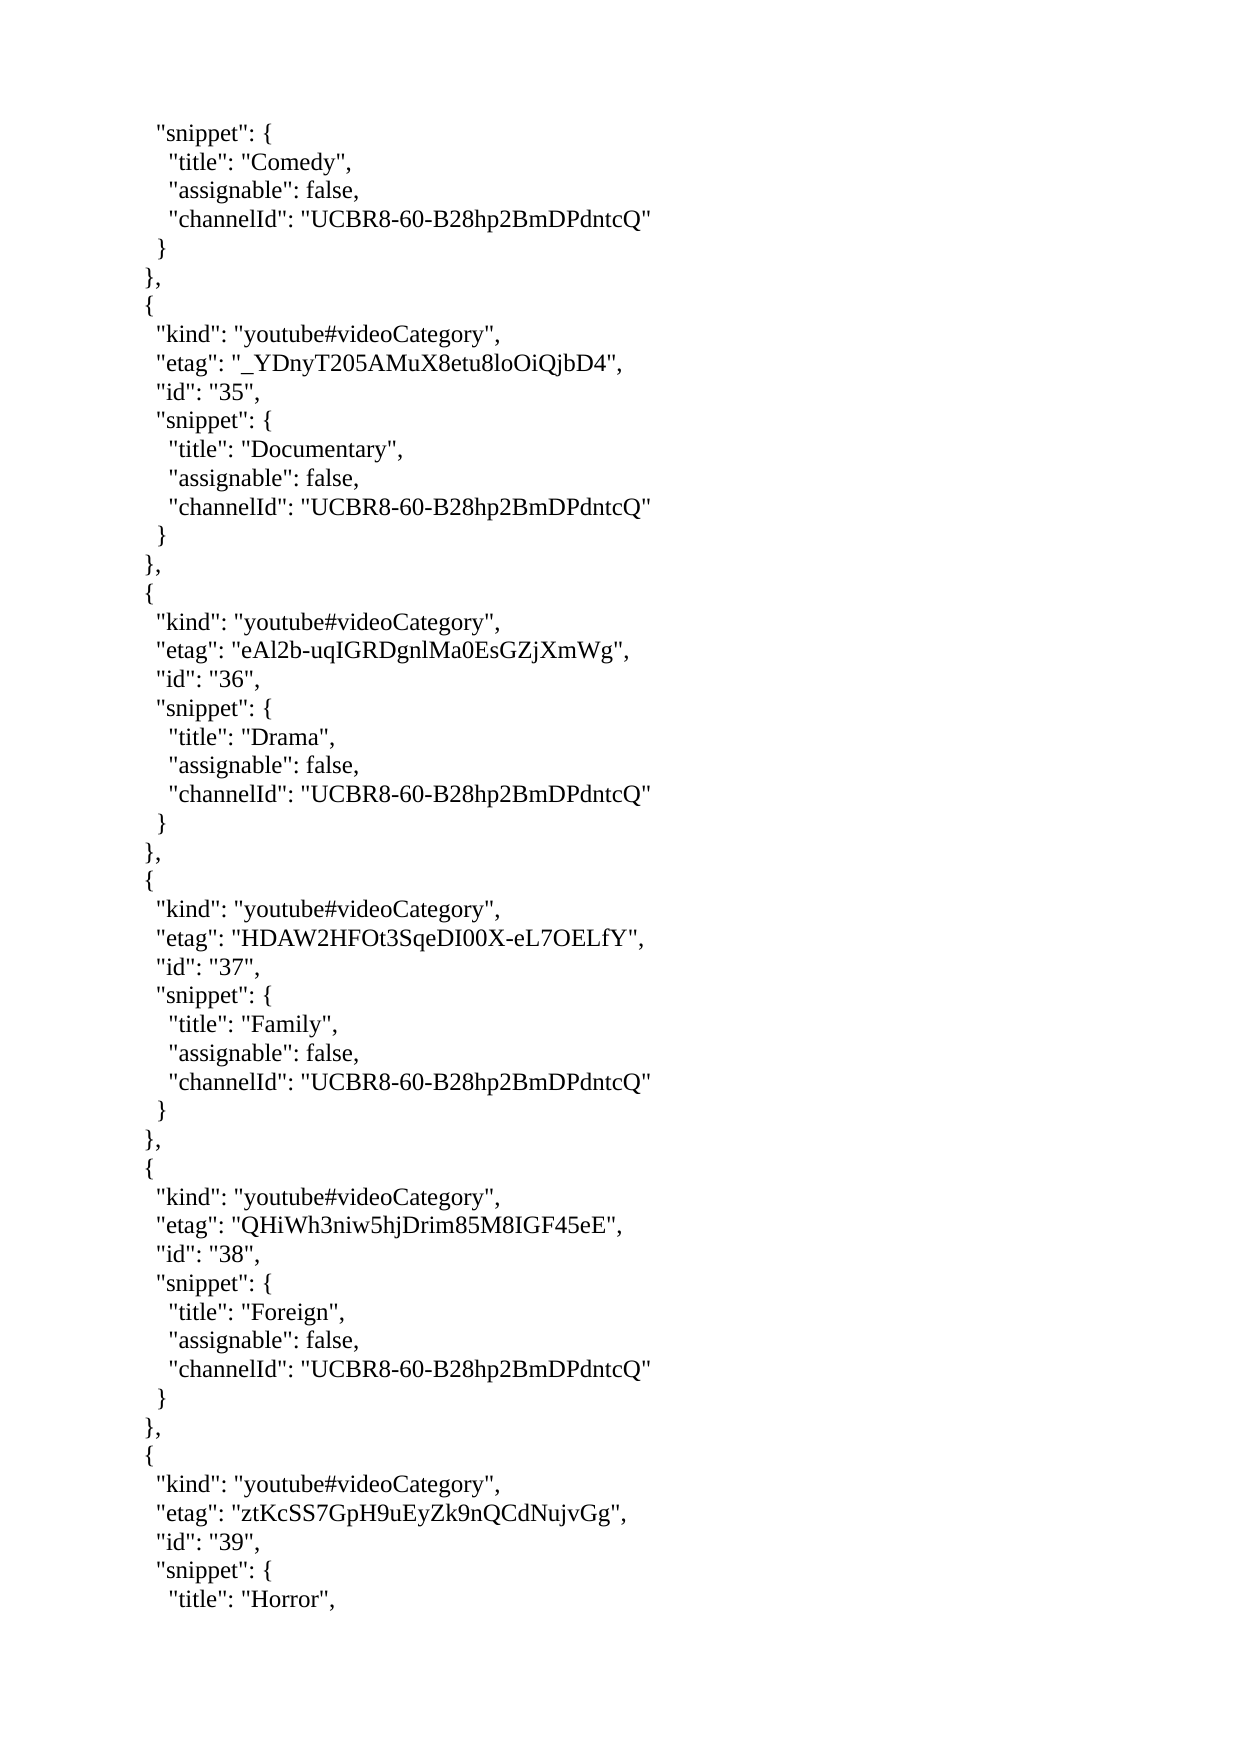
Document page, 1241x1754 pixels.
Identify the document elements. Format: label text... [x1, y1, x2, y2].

text "title": "Documentary", [118, 434, 1122, 463]
text }, [118, 262, 1122, 291]
text { [118, 578, 1122, 607]
text "kind": "youtube#videoCategory", [118, 1469, 1122, 1498]
text "kind": "youtube#videoCategory", [118, 894, 1122, 923]
text "title": "Family", [118, 1009, 1122, 1038]
text "assignable": false, [118, 463, 1122, 492]
text "title": "Horror", [118, 1584, 1122, 1613]
text } [118, 808, 1122, 837]
text } [118, 1096, 1122, 1124]
text "channelId": "UCBR8-60-B28hp2BmDPdntcQ" [118, 492, 1122, 521]
text "snippet": { [118, 406, 1122, 434]
text }, [118, 549, 1122, 578]
text }, [118, 1124, 1122, 1153]
text "snippet": { [118, 693, 1122, 722]
text }, [118, 837, 1122, 866]
text "etag": "_YDnyT205AMuX8etu8loOiQjbD4", [118, 348, 1122, 377]
text } [118, 521, 1122, 549]
text "channelId": "UCBR8-60-B28hp2BmDPdntcQ" [118, 1354, 1122, 1383]
text { [118, 866, 1122, 894]
text "kind": "youtube#videoCategory", [118, 1182, 1122, 1211]
text { [118, 291, 1122, 319]
text }, [118, 1412, 1122, 1441]
text "etag": "eAl2b-uqIGRDgnlMa0EsGZjXmWg", [118, 636, 1122, 664]
text "id": "39", [118, 1527, 1122, 1556]
text { [118, 1441, 1122, 1469]
text "kind": "youtube#videoCategory", [118, 319, 1122, 348]
text "title": "Drama", [118, 722, 1122, 751]
text "id": "37", [118, 952, 1122, 981]
text "id": "38", [118, 1239, 1122, 1268]
text "assignable": false, [118, 1326, 1122, 1354]
text "snippet": { [118, 1268, 1122, 1297]
text "snippet": { [118, 1556, 1122, 1584]
text "etag": "QHiWh3niw5hjDrim85M8IGF45eE", [118, 1211, 1122, 1239]
text "assignable": false, [118, 176, 1122, 204]
text "snippet": { [118, 981, 1122, 1009]
text "channelId": "UCBR8-60-B28hp2BmDPdntcQ" [118, 779, 1122, 808]
text { [118, 1153, 1122, 1182]
text "title": "Foreign", [118, 1297, 1122, 1326]
text } [118, 1383, 1122, 1412]
text "assignable": false, [118, 1038, 1122, 1067]
text "kind": "youtube#videoCategory", [118, 607, 1122, 636]
text "title": "Comedy", [118, 147, 1122, 176]
text "id": "35", [118, 377, 1122, 406]
text "assignable": false, [118, 751, 1122, 779]
text "id": "36", [118, 664, 1122, 693]
text "channelId": "UCBR8-60-B28hp2BmDPdntcQ" [118, 1067, 1122, 1096]
text "etag": "ztKcSS7GpH9uEyZk9nQCdNujvGg", [118, 1498, 1122, 1527]
text "etag": "HDAW2HFOt3SqeDI00X-eL7OELfY", [118, 923, 1122, 952]
text } [118, 233, 1122, 262]
text "channelId": "UCBR8-60-B28hp2BmDPdntcQ" [118, 204, 1122, 233]
text "snippet": { [118, 118, 1122, 147]
